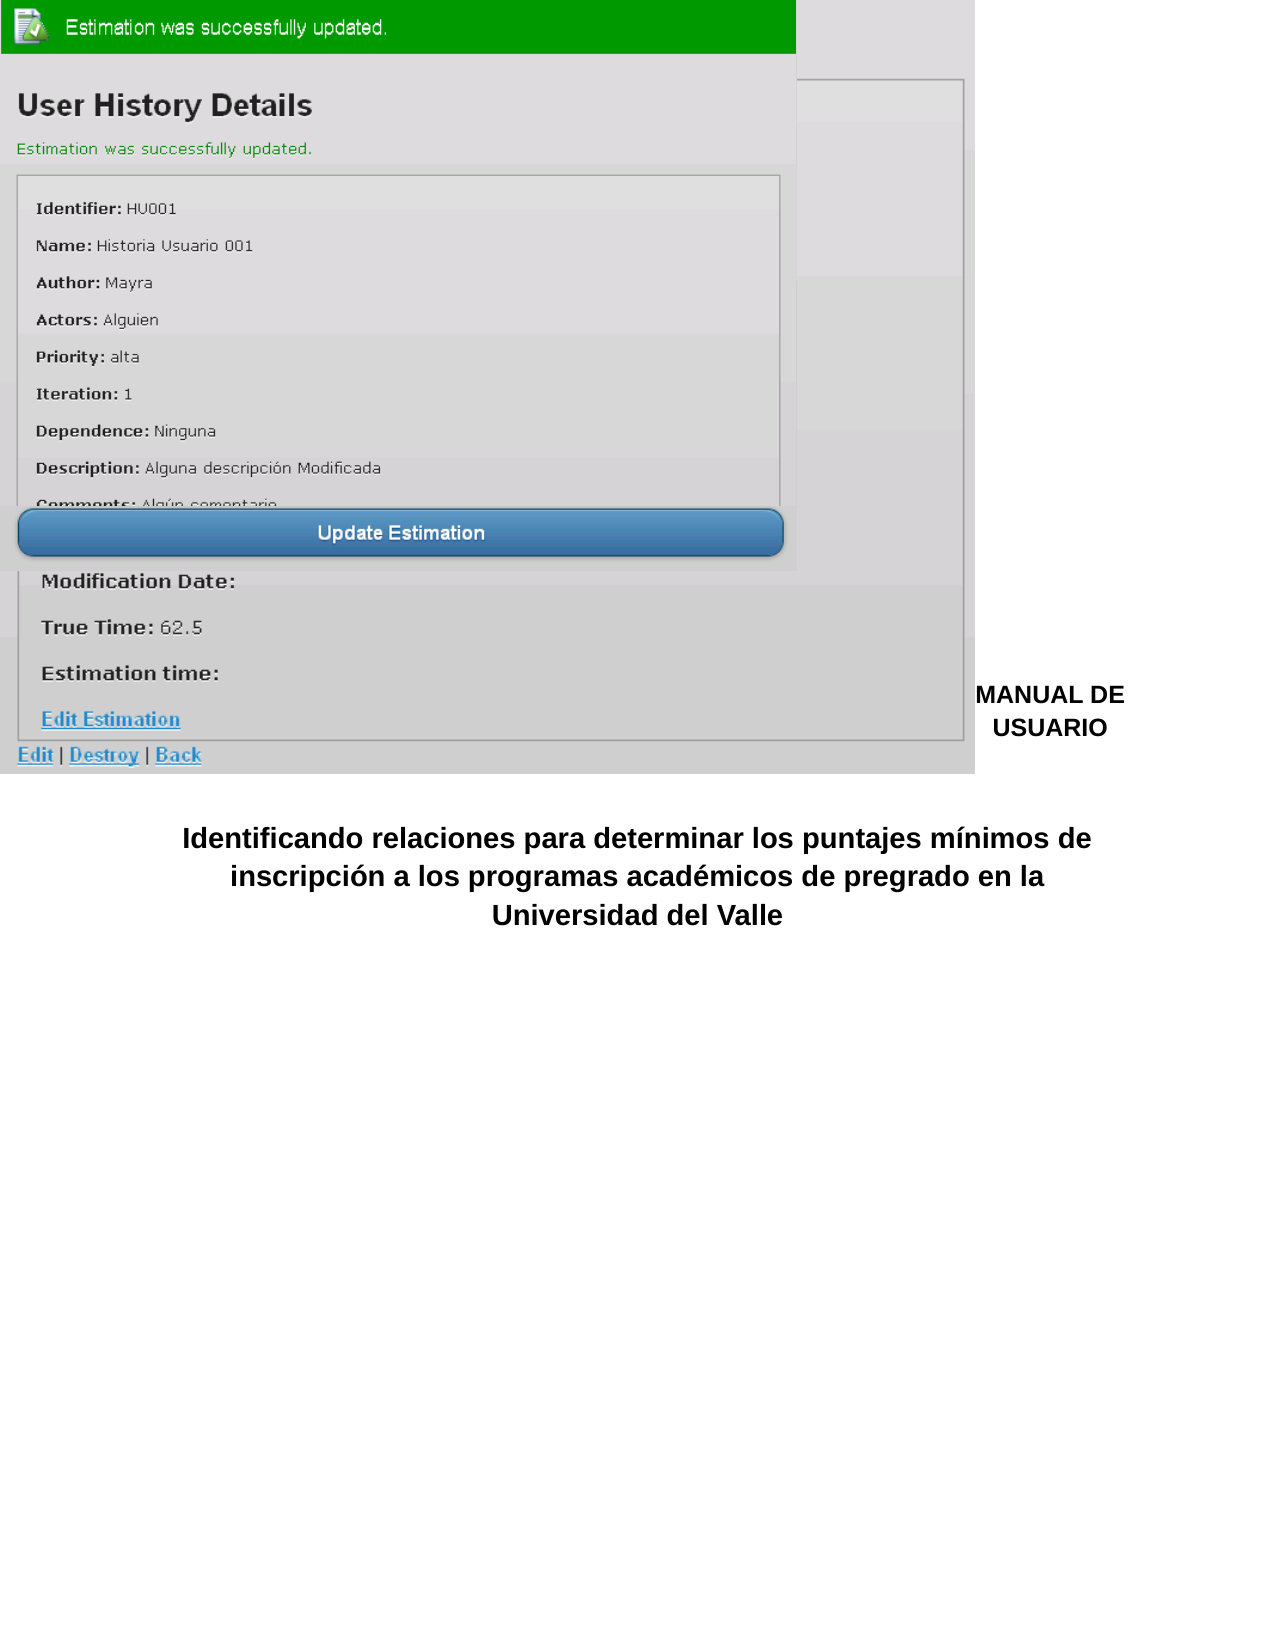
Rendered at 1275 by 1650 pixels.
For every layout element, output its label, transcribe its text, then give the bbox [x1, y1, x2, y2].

text MANUAL DE USUARIO [975, 680, 1125, 742]
text Identificando relaciones para determinar los puntajes mínimos de inscripción a los programas académicos de pregrado en la Universidad del Valle [150, 821, 1125, 932]
picture [0, 0, 975, 774]
